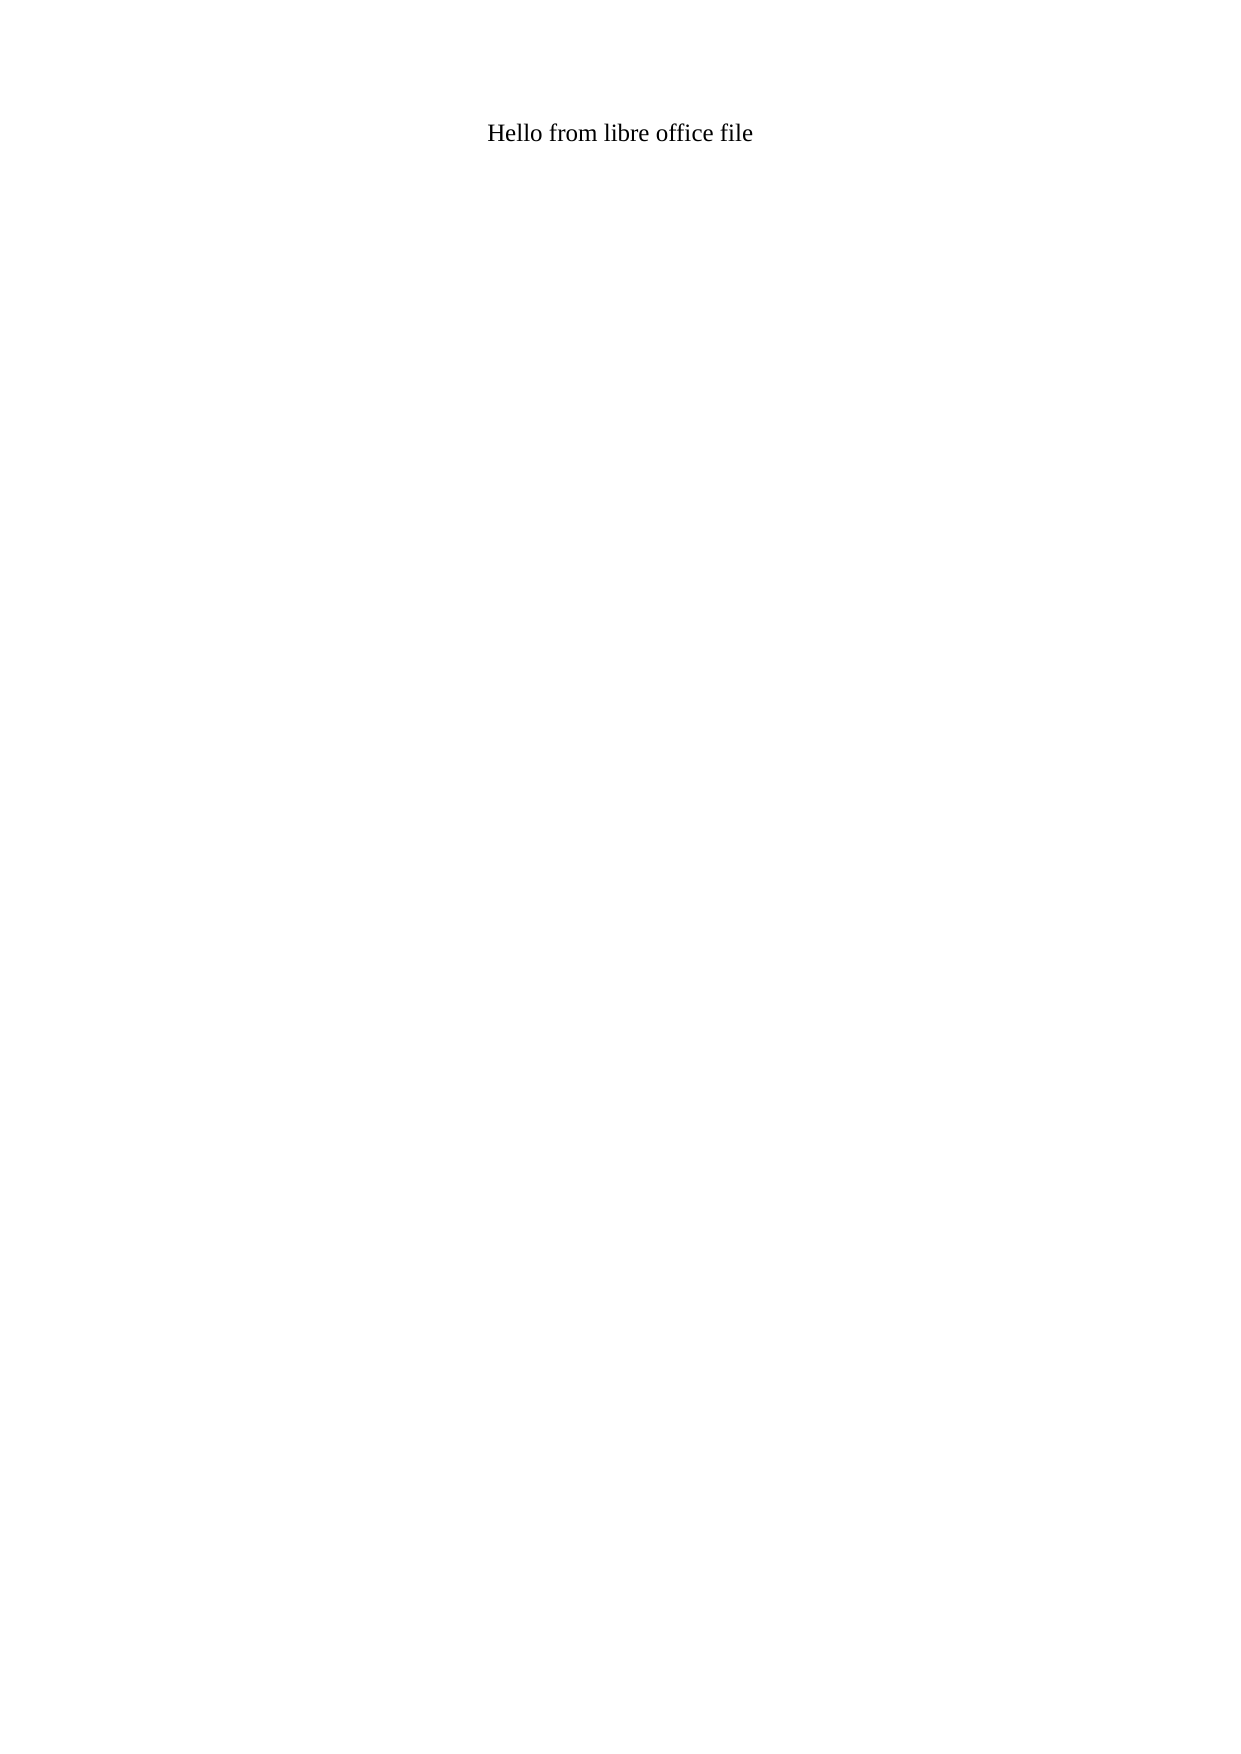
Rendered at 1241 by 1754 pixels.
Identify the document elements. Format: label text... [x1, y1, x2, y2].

text Hello from libre office file [118, 118, 1122, 147]
